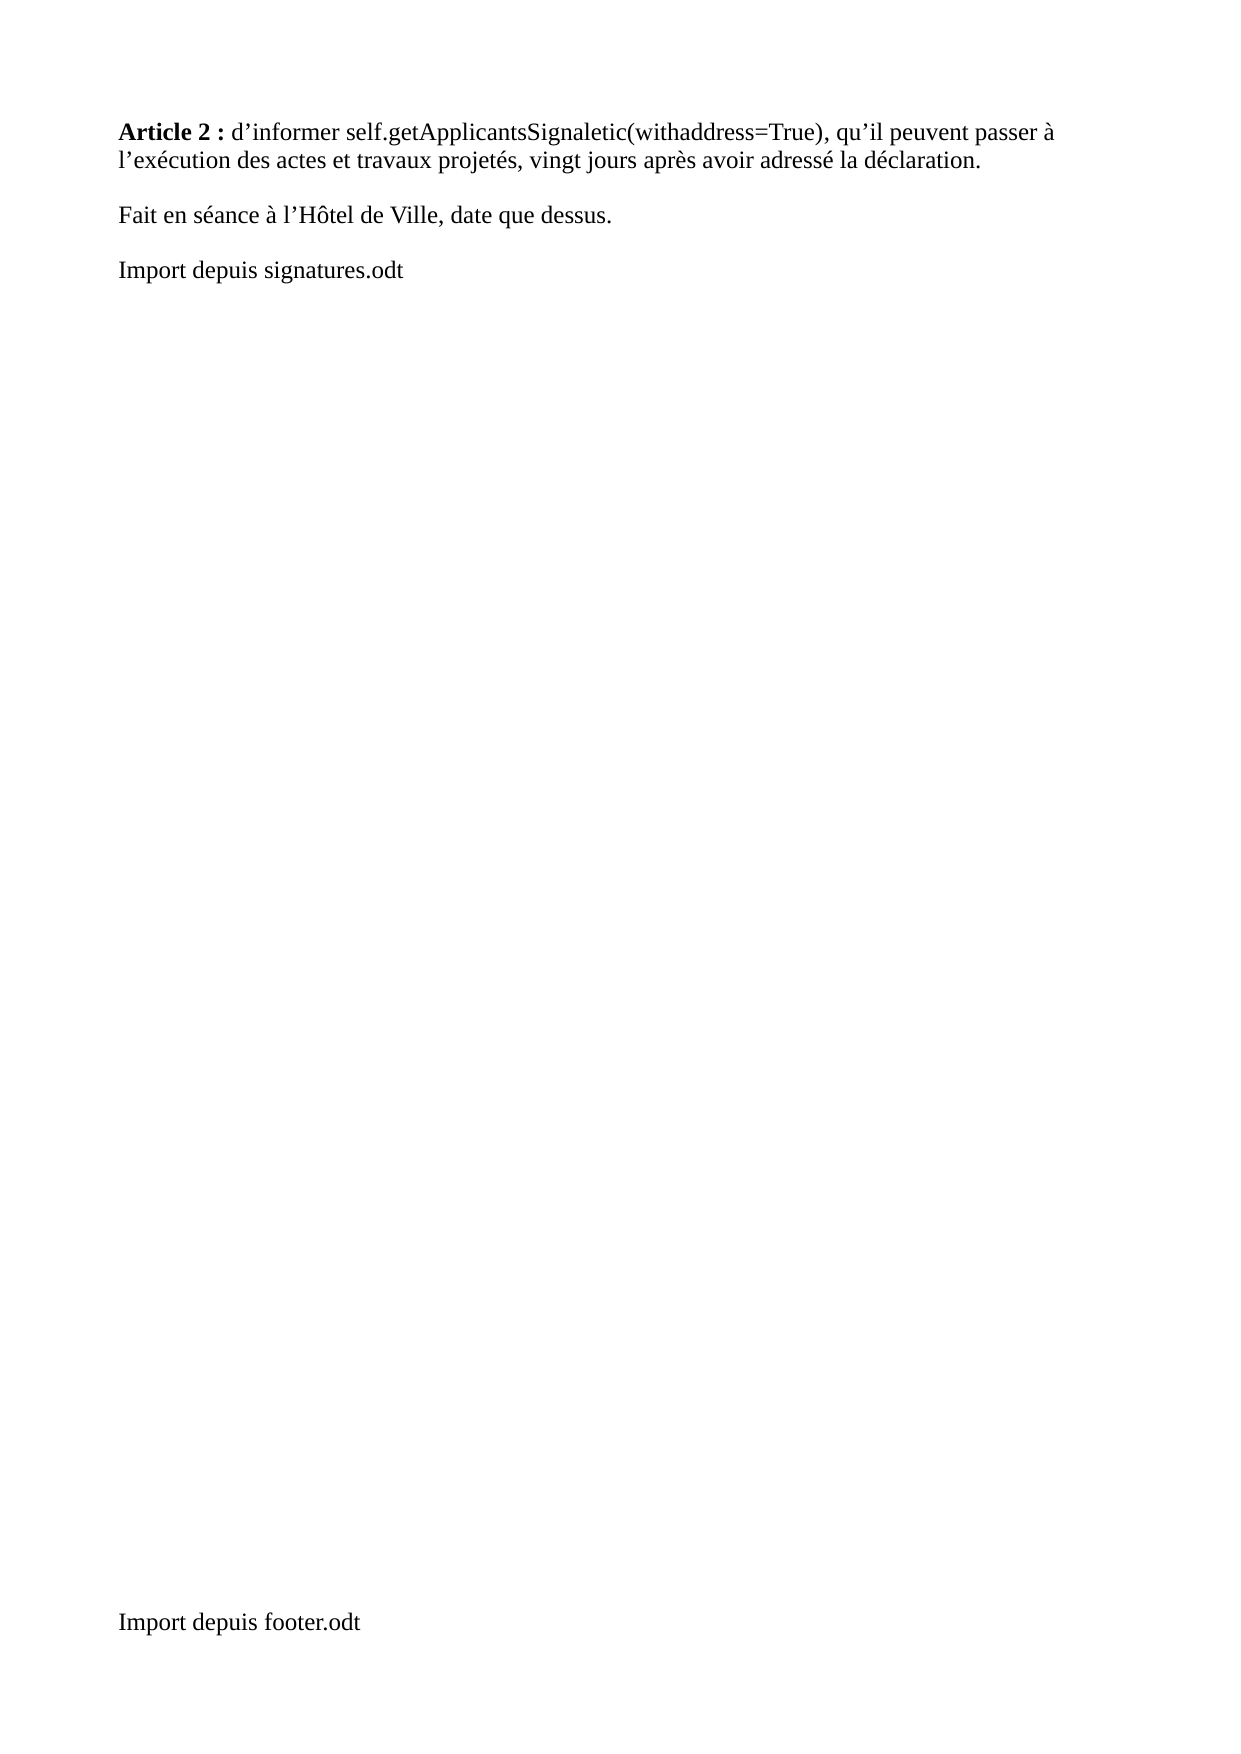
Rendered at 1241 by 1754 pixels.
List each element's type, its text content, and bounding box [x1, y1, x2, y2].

text Article 2 : d’informer self.getApplicantsSignaletic(withaddress=True), qu’il peuvent passer à l’exécution des actes et travaux projetés, vingt jours après avoir adressé la déclaration. [118, 118, 1122, 173]
text Fait en séance à l’Hôtel de Ville, date que dessus. [118, 201, 1122, 229]
text Import depuis signatures.odt [118, 257, 1122, 284]
